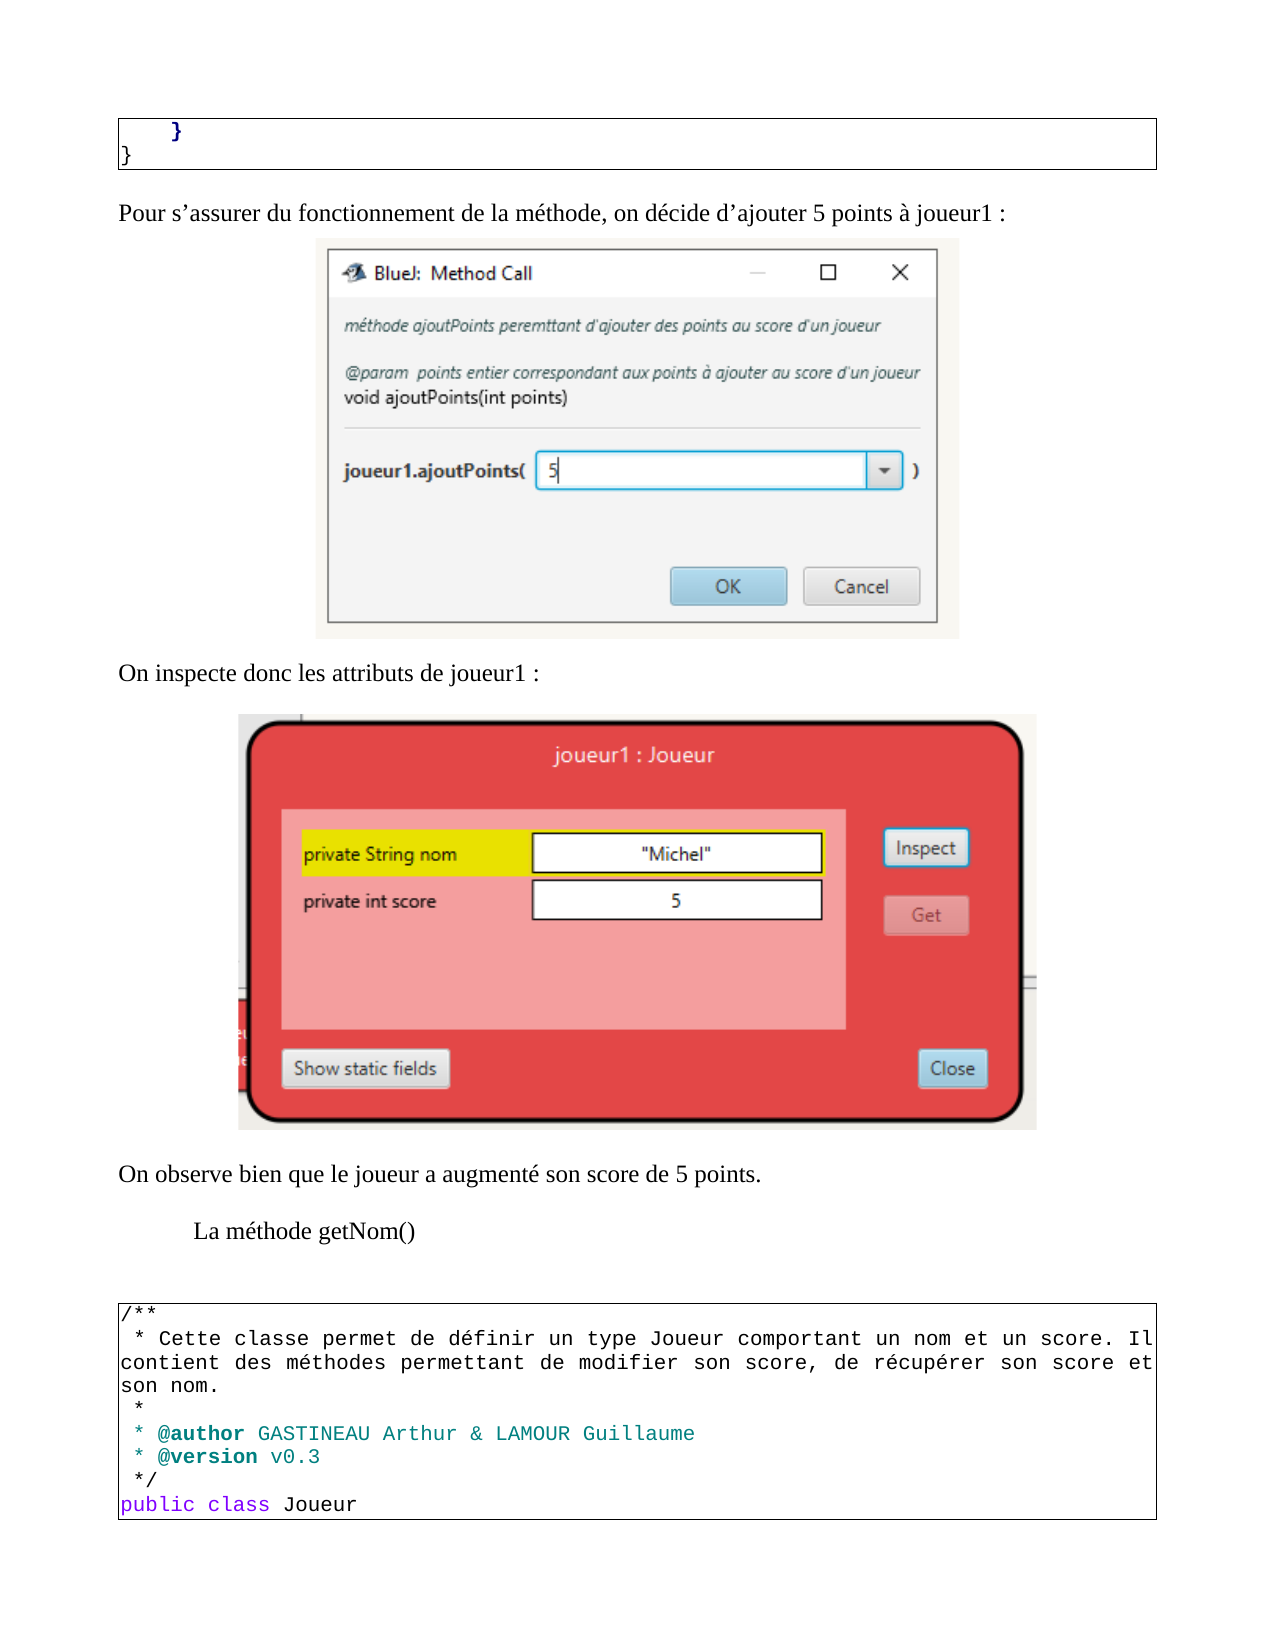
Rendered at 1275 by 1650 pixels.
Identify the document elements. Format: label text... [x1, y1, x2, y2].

text On observe bien que le joueur a augmenté son score de 5 points. [118, 1159, 1157, 1187]
text * @author GASTINEAU Arthur & LAMOUR Guillaume [119, 1421, 1156, 1444]
list La méthode getNom() [156, 1216, 1157, 1245]
text * Cette classe permet de définir un type Joueur comportant un nom et un score. Il contient des méthodes permettant de modifier son score, de récupérer son score et son nom. [119, 1326, 1156, 1397]
text public class Joueur [119, 1492, 1156, 1519]
text On inspecte donc les attributs de joueur1 : [118, 658, 1157, 687]
picture [315, 238, 960, 639]
text */ [119, 1468, 1156, 1492]
picture [238, 714, 1037, 1130]
text } [119, 142, 1156, 169]
text } [119, 119, 1156, 142]
text * @version v0.3 [119, 1444, 1156, 1468]
text * [119, 1397, 1156, 1421]
text /** [119, 1304, 1156, 1326]
text Pour s’assurer du fonctionnement de la méthode, on décide d’ajouter 5 points à joueur1 : [118, 198, 1157, 227]
